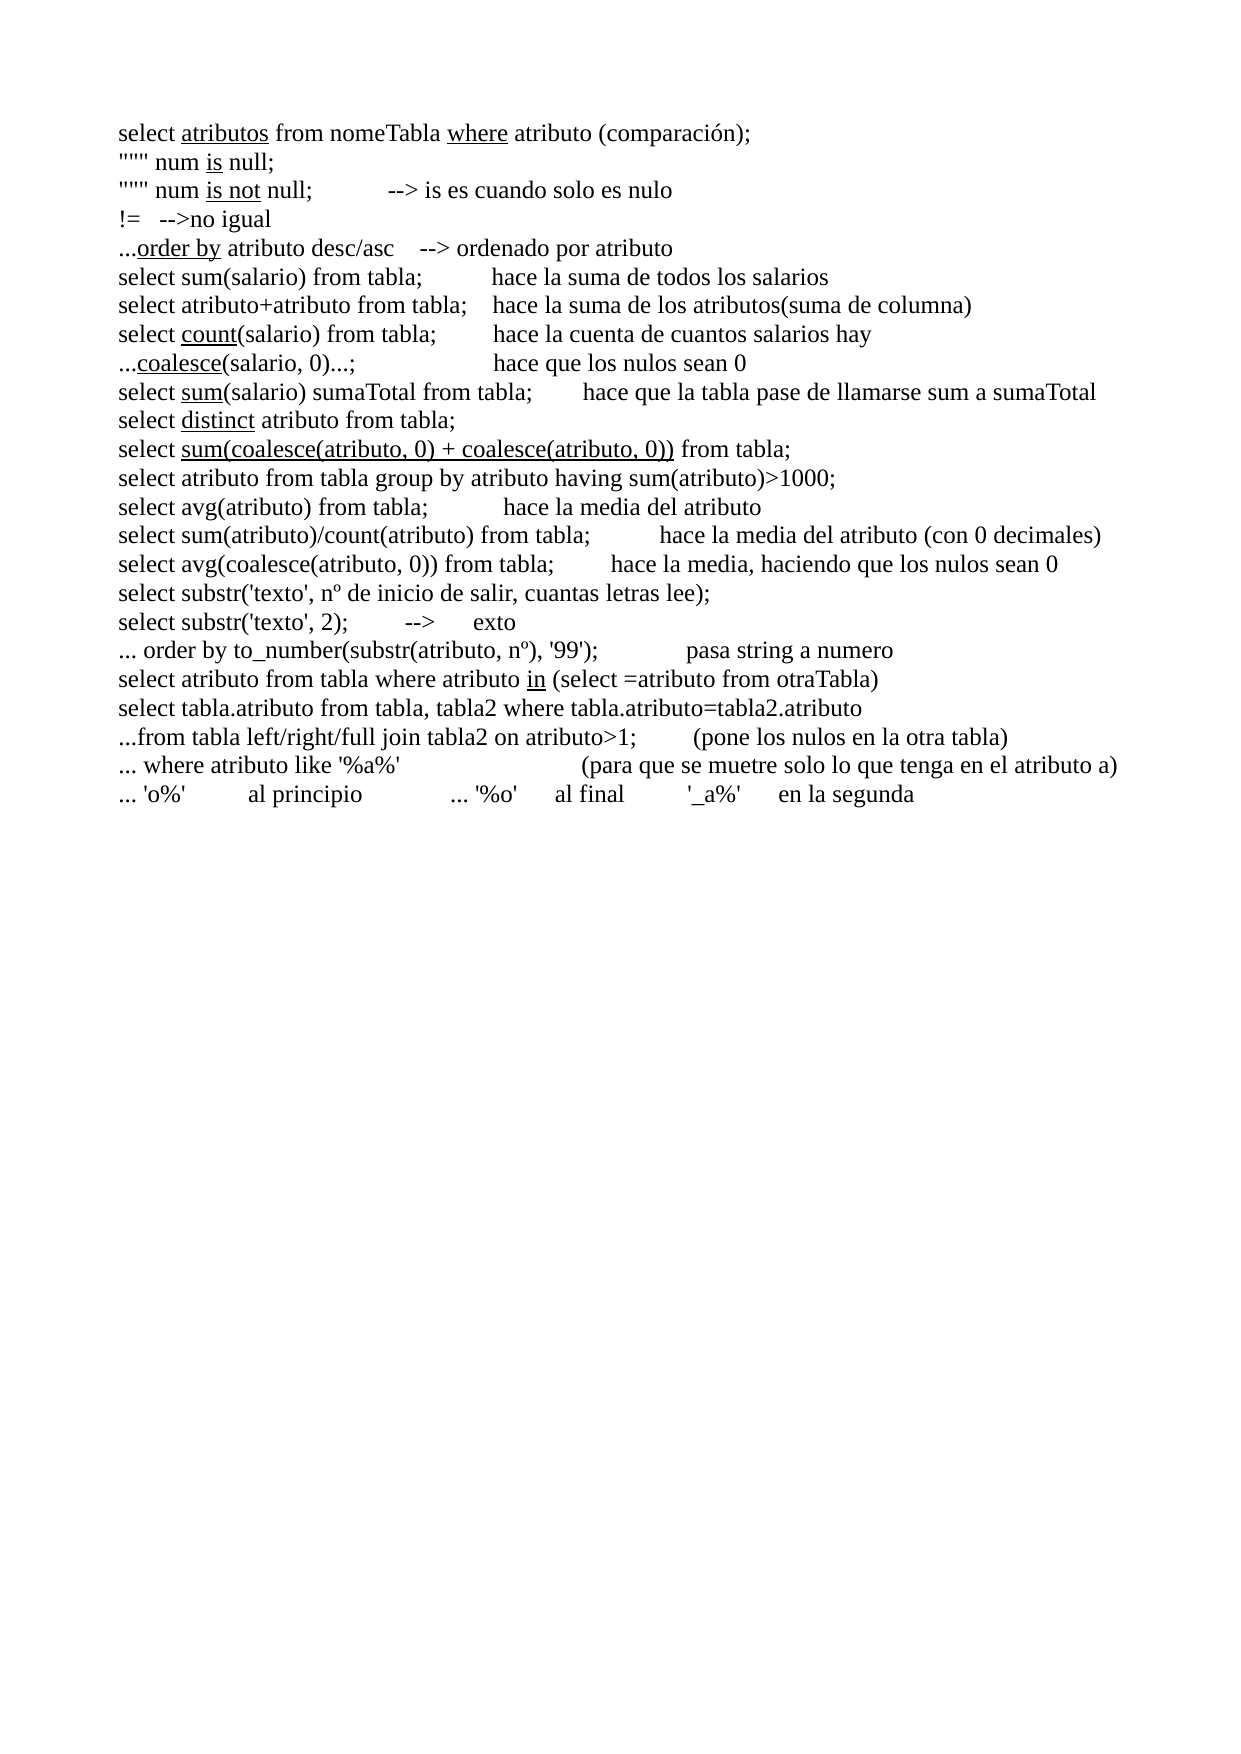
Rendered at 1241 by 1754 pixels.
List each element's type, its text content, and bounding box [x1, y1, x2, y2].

text select atributos from nomeTabla where atributo (comparación); [118, 118, 1122, 147]
text ...order by atributo desc/asc --> ordenado por atributo [118, 233, 1122, 262]
text select avg(atributo) from tabla; hace la media del atributo [118, 492, 1122, 521]
text ...coalesce(salario, 0)...; hace que los nulos sean 0 [118, 348, 1122, 377]
text select substr('texto', 2); --> exto [118, 607, 1122, 636]
text select atributo from tabla group by atributo having sum(atributo)>1000; [118, 463, 1122, 492]
text select atributo from tabla where atributo in (select =atributo from otraTabla) [118, 664, 1122, 693]
text select tabla.atributo from tabla, tabla2 where tabla.atributo=tabla2.atributo [118, 693, 1122, 722]
text select sum(atributo)/count(atributo) from tabla; hace la media del atributo (con 0 decimales) [118, 521, 1122, 549]
text """ num is null; [118, 147, 1122, 176]
text """ num is not null; --> is es cuando solo es nulo [118, 176, 1122, 204]
text ...from tabla left/right/full join tabla2 on atributo>1; (pone los nulos en la otra tabla) [118, 722, 1122, 751]
text select sum(salario) from tabla; hace la suma de todos los salarios [118, 262, 1122, 291]
text ... 'o%' al principio ... '%o' al final '_a%' en la segunda [118, 779, 1122, 808]
text select sum(coalesce(atributo, 0) + coalesce(atributo, 0)) from tabla; [118, 434, 1122, 463]
text select substr('texto', nº de inicio de salir, cuantas letras lee); [118, 578, 1122, 607]
text != -->no igual [118, 204, 1122, 233]
text select distinct atributo from tabla; [118, 406, 1122, 434]
text ... where atributo like '%a%' (para que se muetre solo lo que tenga en el atributo a) [118, 751, 1122, 779]
text select atributo+atributo from tabla; hace la suma de los atributos(suma de columna) [118, 291, 1122, 319]
text select count(salario) from tabla; hace la cuenta de cuantos salarios hay [118, 319, 1122, 348]
text select avg(coalesce(atributo, 0)) from tabla; hace la media, haciendo que los nulos sean 0 [118, 549, 1122, 578]
text ... order by to_number(substr(atributo, nº), '99'); pasa string a numero [118, 636, 1122, 664]
text select sum(salario) sumaTotal from tabla; hace que la tabla pase de llamarse sum a sumaTotal [118, 377, 1122, 406]
